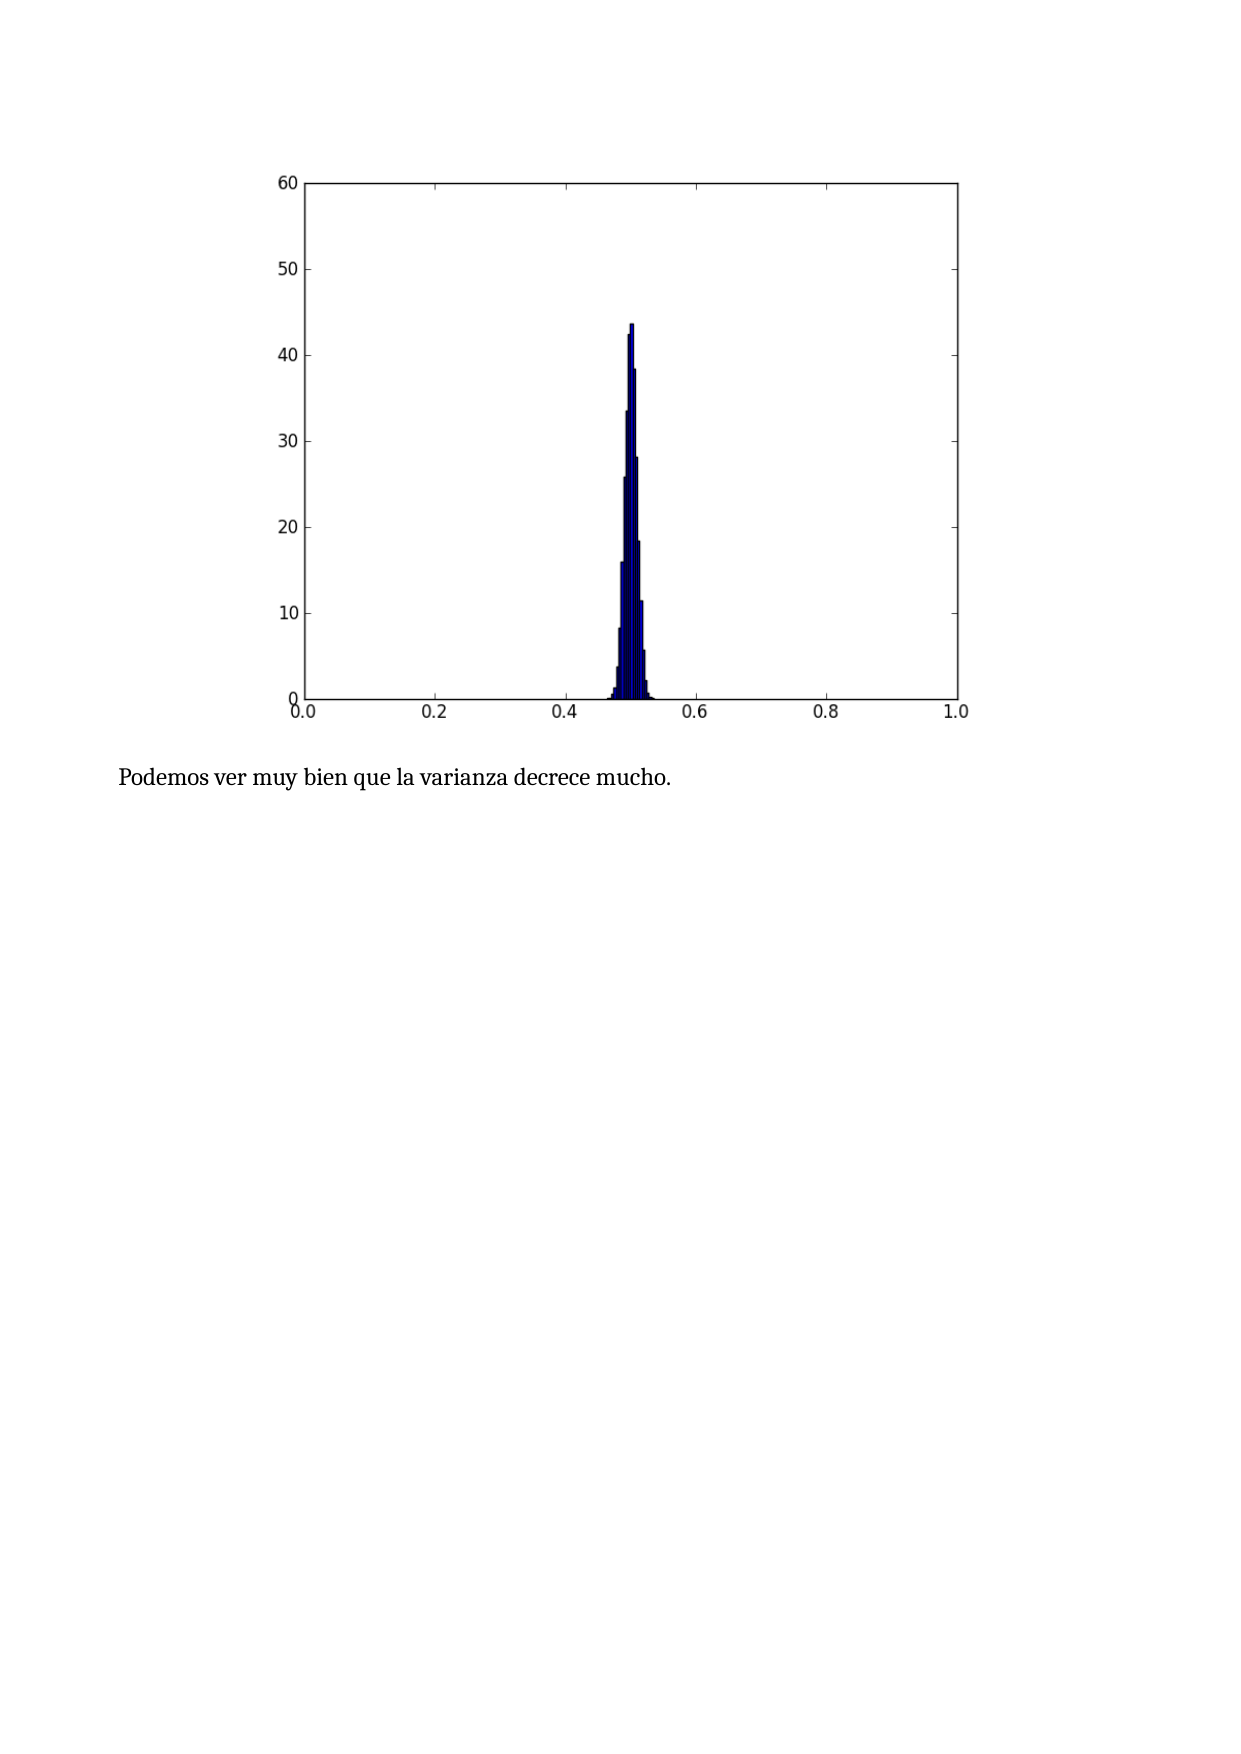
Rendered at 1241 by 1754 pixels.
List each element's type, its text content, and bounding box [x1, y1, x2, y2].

text Podemos ver muy bien que la varianza decrece mucho. [118, 118, 1122, 791]
picture [199, 118, 1041, 763]
